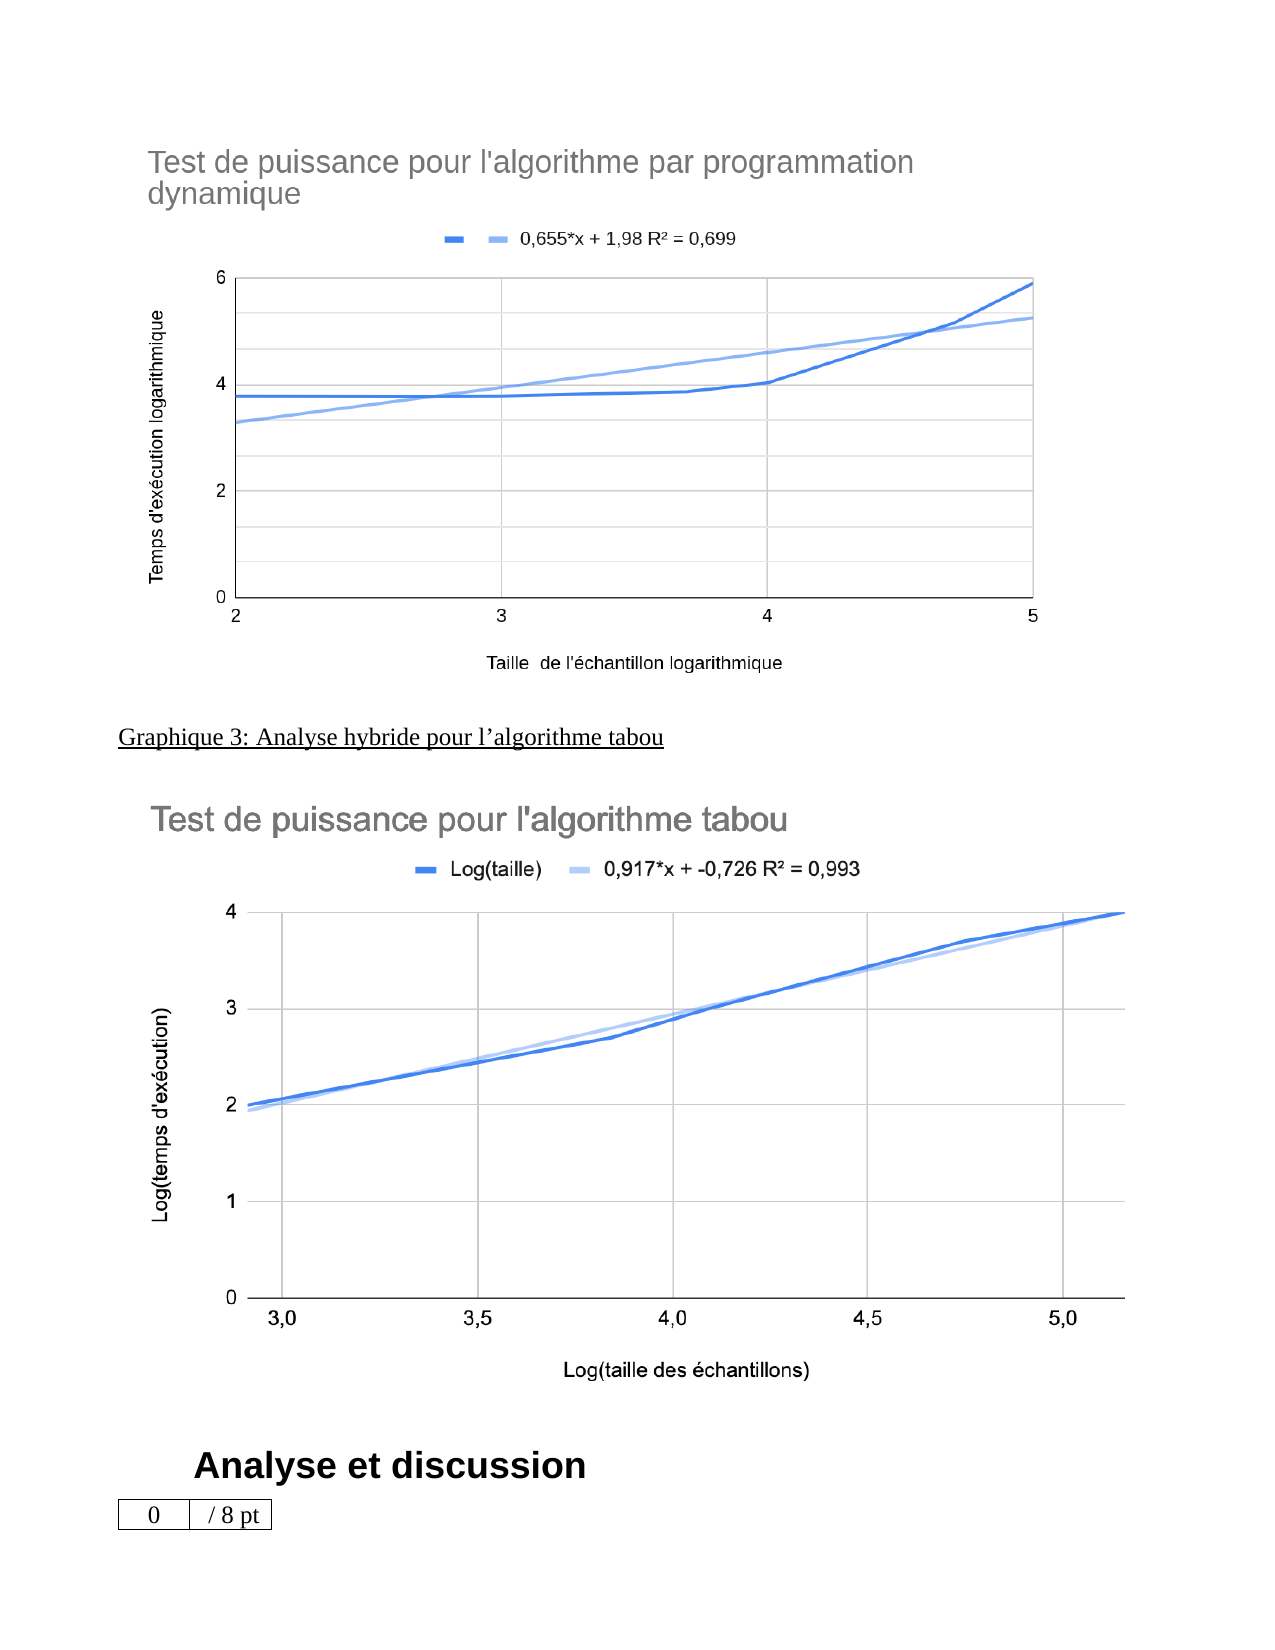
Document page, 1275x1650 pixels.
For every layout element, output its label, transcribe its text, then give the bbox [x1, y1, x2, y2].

picture [118, 771, 1157, 1413]
picture [118, 118, 1062, 702]
table_header 0 [119, 1500, 189, 1529]
table_header / 8 pt [190, 1500, 271, 1529]
text Graphique 3: Analyse hybride pour l’algorithme tabou [118, 722, 1157, 751]
subtitle Analyse et discussion [118, 1444, 1157, 1487]
